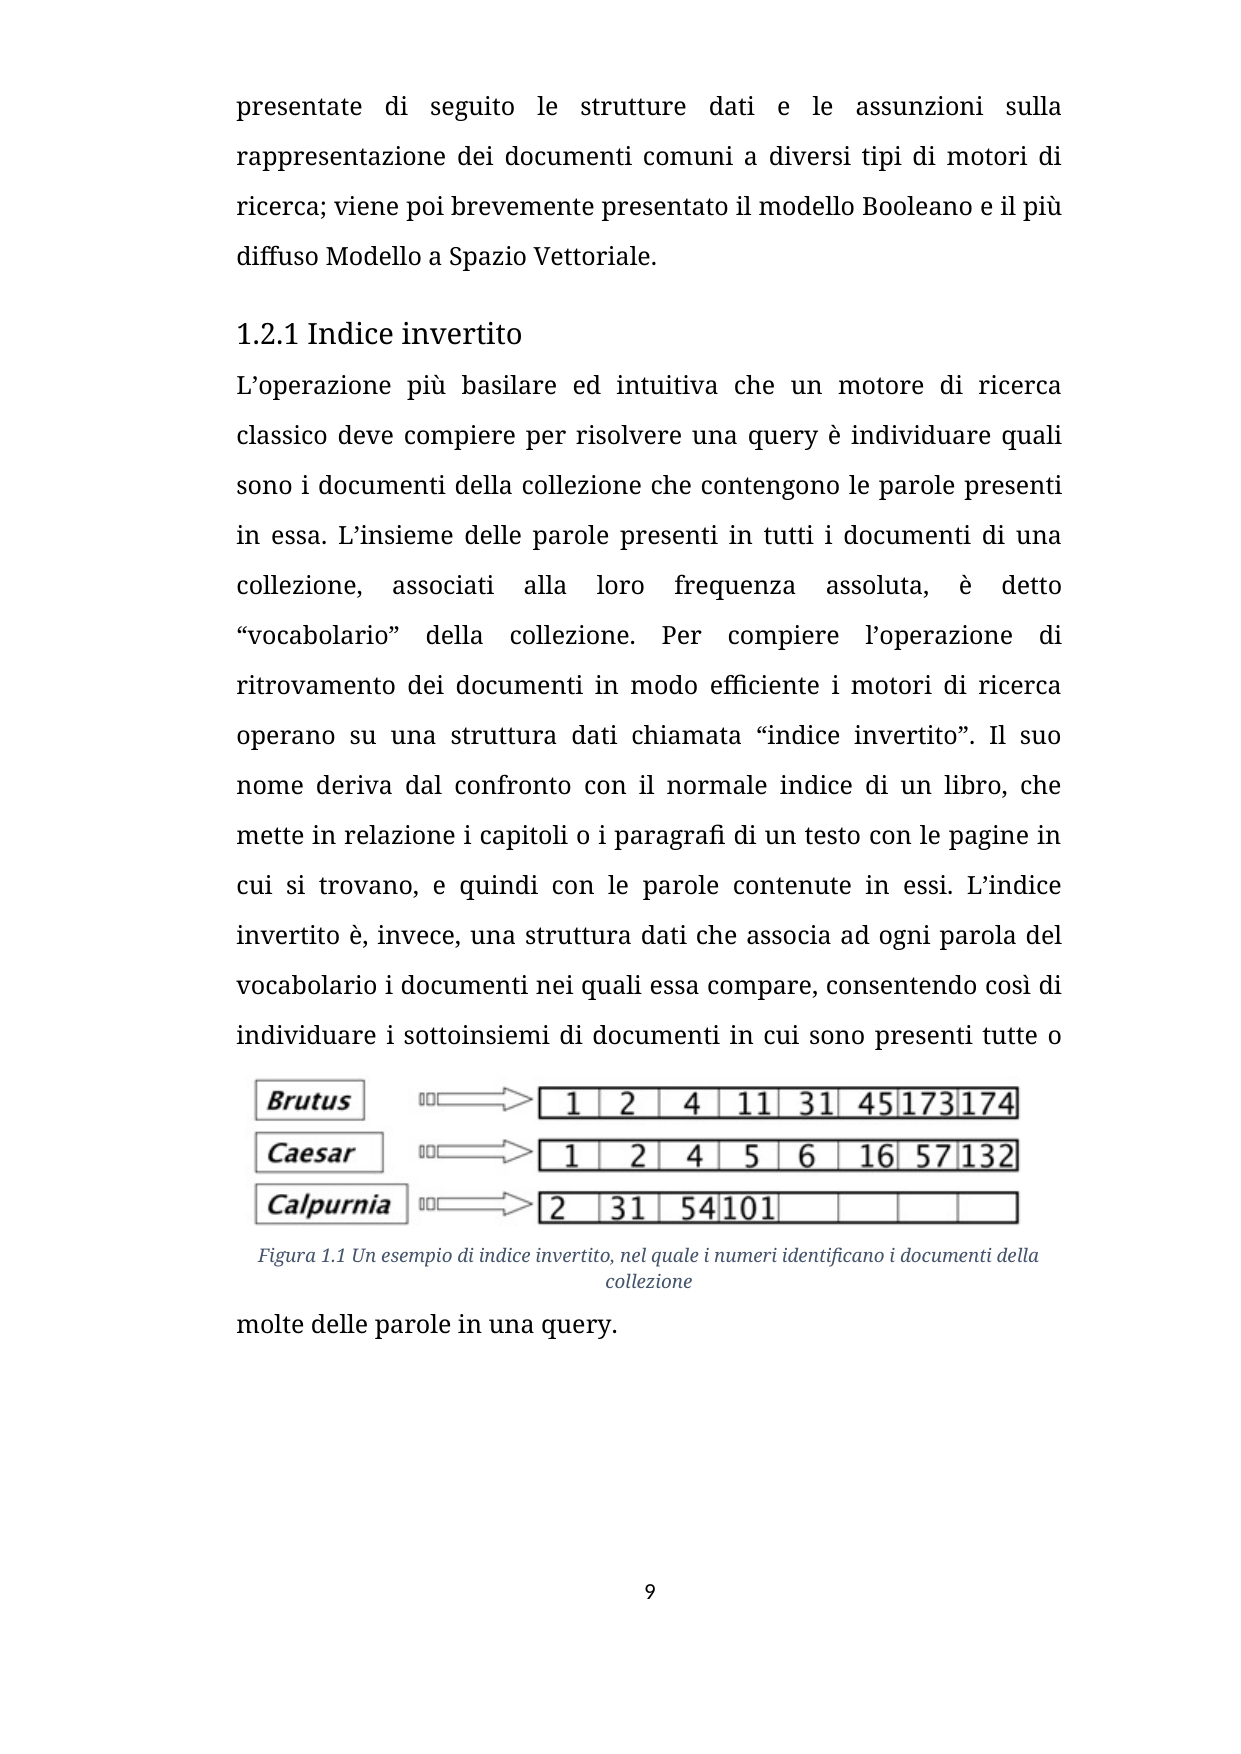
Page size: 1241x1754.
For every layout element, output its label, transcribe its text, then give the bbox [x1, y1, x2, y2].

text L’operazione più basilare ed intuitiva che un motore di ricerca classico deve compiere per risolvere una query è individuare quali sono i documenti della collezione che contengono le parole presenti in essa. L’insieme delle parole presenti in tutti i documenti di una collezione, associati alla loro frequenza assoluta, è detto “vocabolario” della collezione. Per compiere l’operazione di ritrovamento dei documenti in modo efficiente i motori di ricerca operano su una struttura dati chiamata “indice invertito”. Il suo nome deriva dal confronto con il normale indice di un libro, che mette in relazione i capitoli o i paragrafi di un testo con le pagine in cui si trovano, e quindi con le parole contenute in essi. L’indice invertito è, invece, una struttura dati che associa ad ogni parola del vocabolario i documenti nei quali essa compare, consentendo così di individuare i sottoinsiemi di documenti in cui sono presenti tutte o molte delle parole in una query. [236, 354, 1063, 1344]
text Figura 1.1 Un esempio di indice invertito, nel quale i numeri identificano i documenti della collezione [245, 1243, 1054, 1294]
subtitle 1.2.1 Indice invertito [236, 304, 1063, 354]
text presentate di seguito le strutture dati e le assunzioni sulla rappresentazione dei documenti comuni a diversi tipi di motori di ricerca; viene poi brevemente presentato il modello Booleano e il più diffuso Modello a Spazio Vettoriale. [236, 75, 1063, 275]
